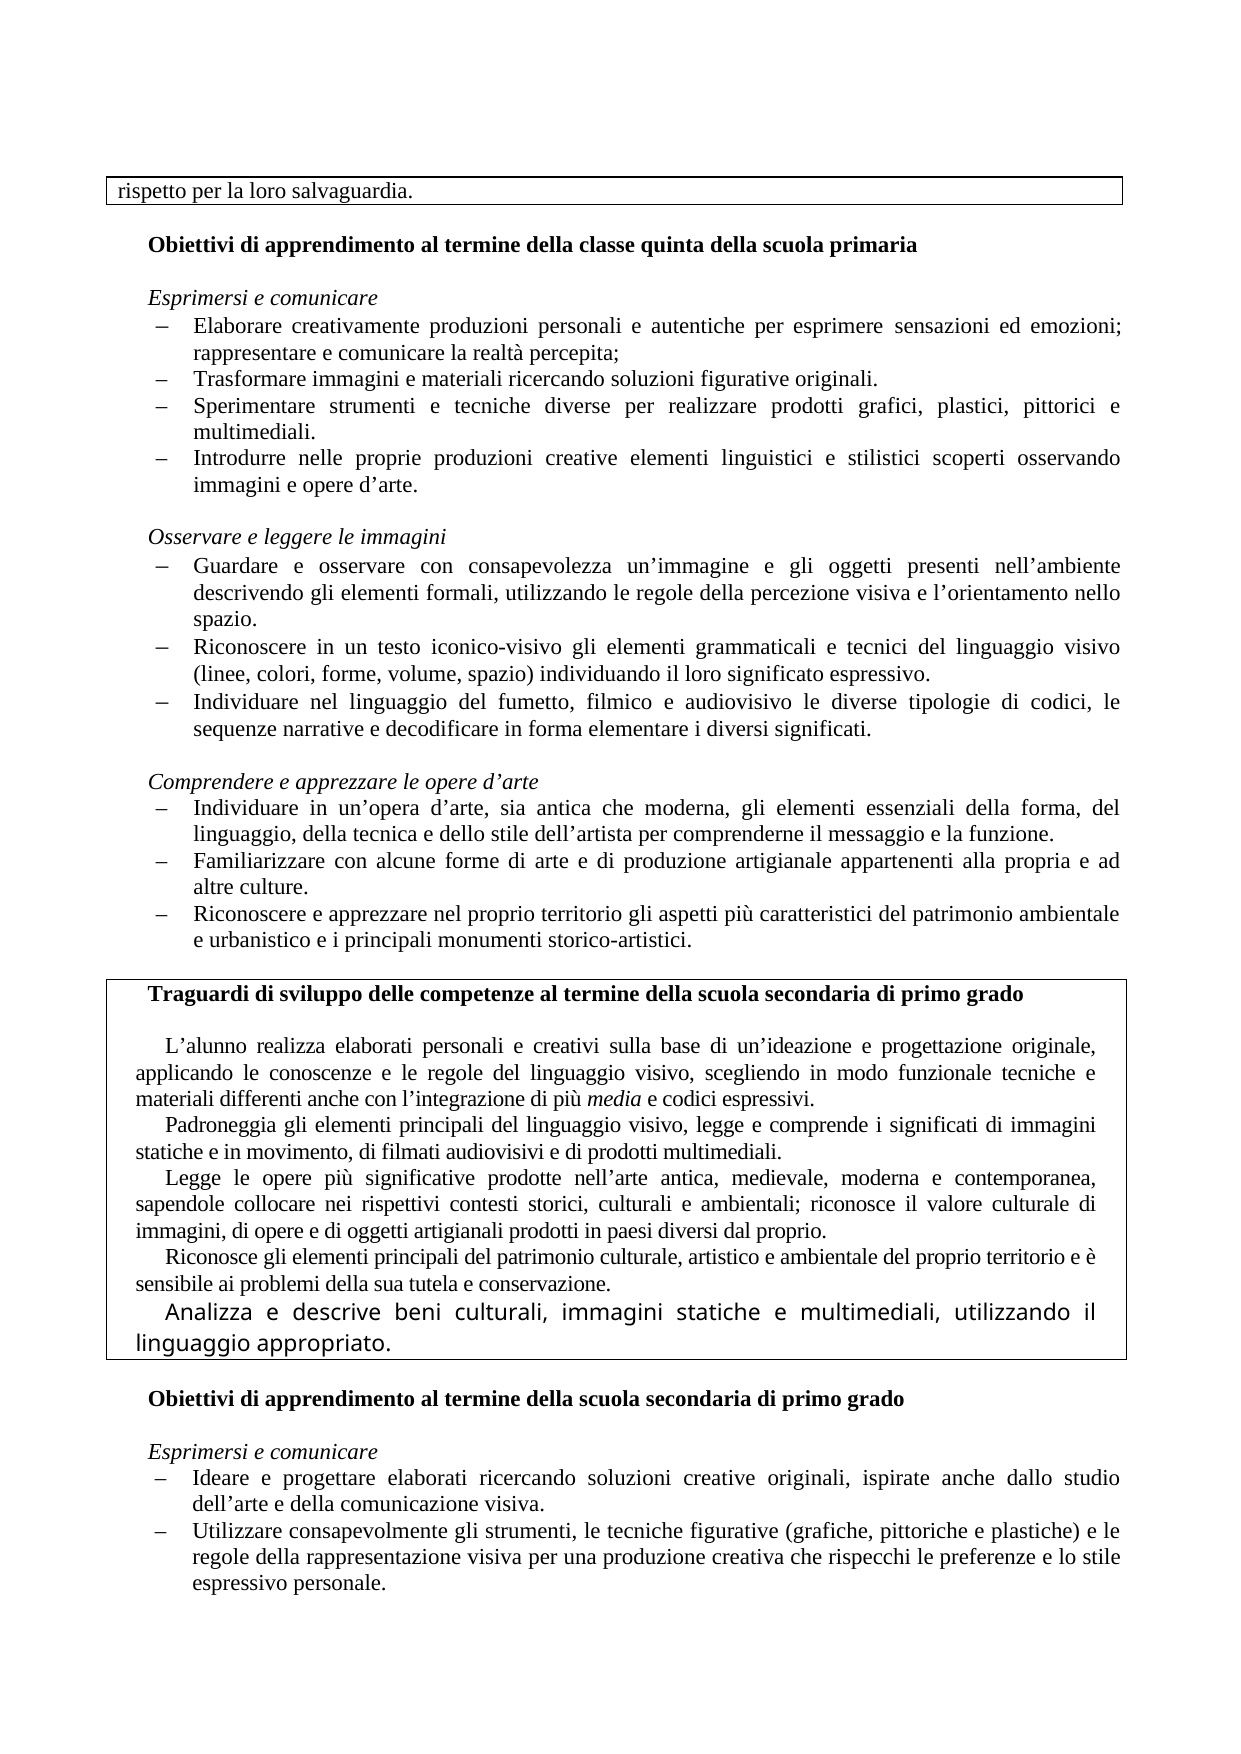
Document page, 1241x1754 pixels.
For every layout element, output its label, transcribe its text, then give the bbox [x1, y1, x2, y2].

list Individuare nel linguaggio del fumetto, filmico e audiovisivo le diverse tipologie di codici, le sequenze narrative e decodificare in forma elementare i diversi significati. [156, 686, 1122, 741]
text Esprimersi e comunicare [118, 1438, 1122, 1464]
text Obiettivi di apprendimento al termine della classe quinta della scuola primaria [118, 231, 1122, 257]
list Riconoscere in un testo iconico-visivo gli elementi grammaticali e tecnici del linguaggio visivo (linee, colori, forme, volume, spazio) individuando il loro significato espressivo. [156, 631, 1122, 686]
list Sperimentare strumenti e tecniche diverse per realizzare prodotti grafici, plastici, pittorici e multimediali. [156, 392, 1122, 444]
list Utilizzare consapevolmente gli strumenti, le tecniche figurative (grafiche, pittoriche e plastiche) e le regole della rappresentazione visiva per una produzione creativa che rispecchi le preferenze e lo stile espressivo personale. [154, 1517, 1122, 1596]
list Riconoscere e apprezzare nel proprio territorio gli aspetti più caratteristici del patrimonio ambientale e urbanistico e i principali monumenti storico-artistici. [156, 899, 1122, 952]
list Elaborare creativamente produzioni personali e autentiche per esprimere sensazioni ed emozioni; rappresentare e comunicare la realtà percepita; [156, 310, 1122, 365]
list Ideare e progettare elaborati ricercando soluzioni creative originali, ispirate anche dallo studio dell’arte e della comunicazione visiva. [154, 1464, 1122, 1517]
text Comprendere e apprezzare le opere d’arte [118, 768, 1122, 794]
text Esprimersi e comunicare [118, 284, 1122, 310]
table_header rispetto per la loro salvaguardia. [107, 178, 1122, 204]
list Introdurre nelle proprie produzioni creative elementi linguistici e stilistici scoperti osservando immagini e opere d’arte. [156, 444, 1122, 497]
text Obiettivi di apprendimento al termine della scuola secondaria di primo grado [118, 1385, 1122, 1411]
text Osservare e leggere le immagini [118, 523, 1122, 550]
table_header Traguardi di sviluppo delle competenze al termine della scuola secondaria di primo grado L’alunno realizza elaborati personali e creativi sulla base di un’ideazione e progettazione originale, applicando le conoscenze e le regole del linguaggio visivo, scegliendo in modo funzionale tecniche e materiali differenti anche con l’integrazione di più media e codici espressivi. Padroneggia gli elementi principali del linguaggio visivo, legge e comprende i significati di immagini statiche e in movimento, di filmati audiovisivi e di prodotti multimediali. Legge le opere più significative prodotte nell’arte antica, medievale, moderna e contemporanea, sapendole collocare nei rispettivi contesti storici, culturali e ambientali; riconosce il valore culturale di immagini, di opere e di oggetti artigianali prodotti in paesi diversi dal proprio. Riconosce gli elementi principali del patrimonio culturale, artistico e ambientale del proprio territorio e è sensibile ai problemi della sua tutela e conservazione. Analizza e descrive beni culturali, immagini statiche e multimediali, utilizzando il linguaggio appropriato. [107, 980, 1126, 1358]
list Guardare e osservare con consapevolezza un’immagine e gli oggetti presenti nell’ambiente descrivendo gli elementi formali, utilizzando le regole della percezione visiva e l’orientamento nello spazio. [156, 550, 1122, 631]
list Familiarizzare con alcune forme di arte e di produzione artigianale appartenenti alla propria e ad altre culture. [156, 847, 1122, 899]
list Individuare in un’opera d’arte, sia antica che moderna, gli elementi essenziali della forma, del linguaggio, della tecnica e dello stile dell’artista per comprenderne il messaggio e la funzione. [156, 794, 1122, 847]
list Trasformare immagini e materiali ricercando soluzioni figurative originali. [156, 365, 1122, 392]
